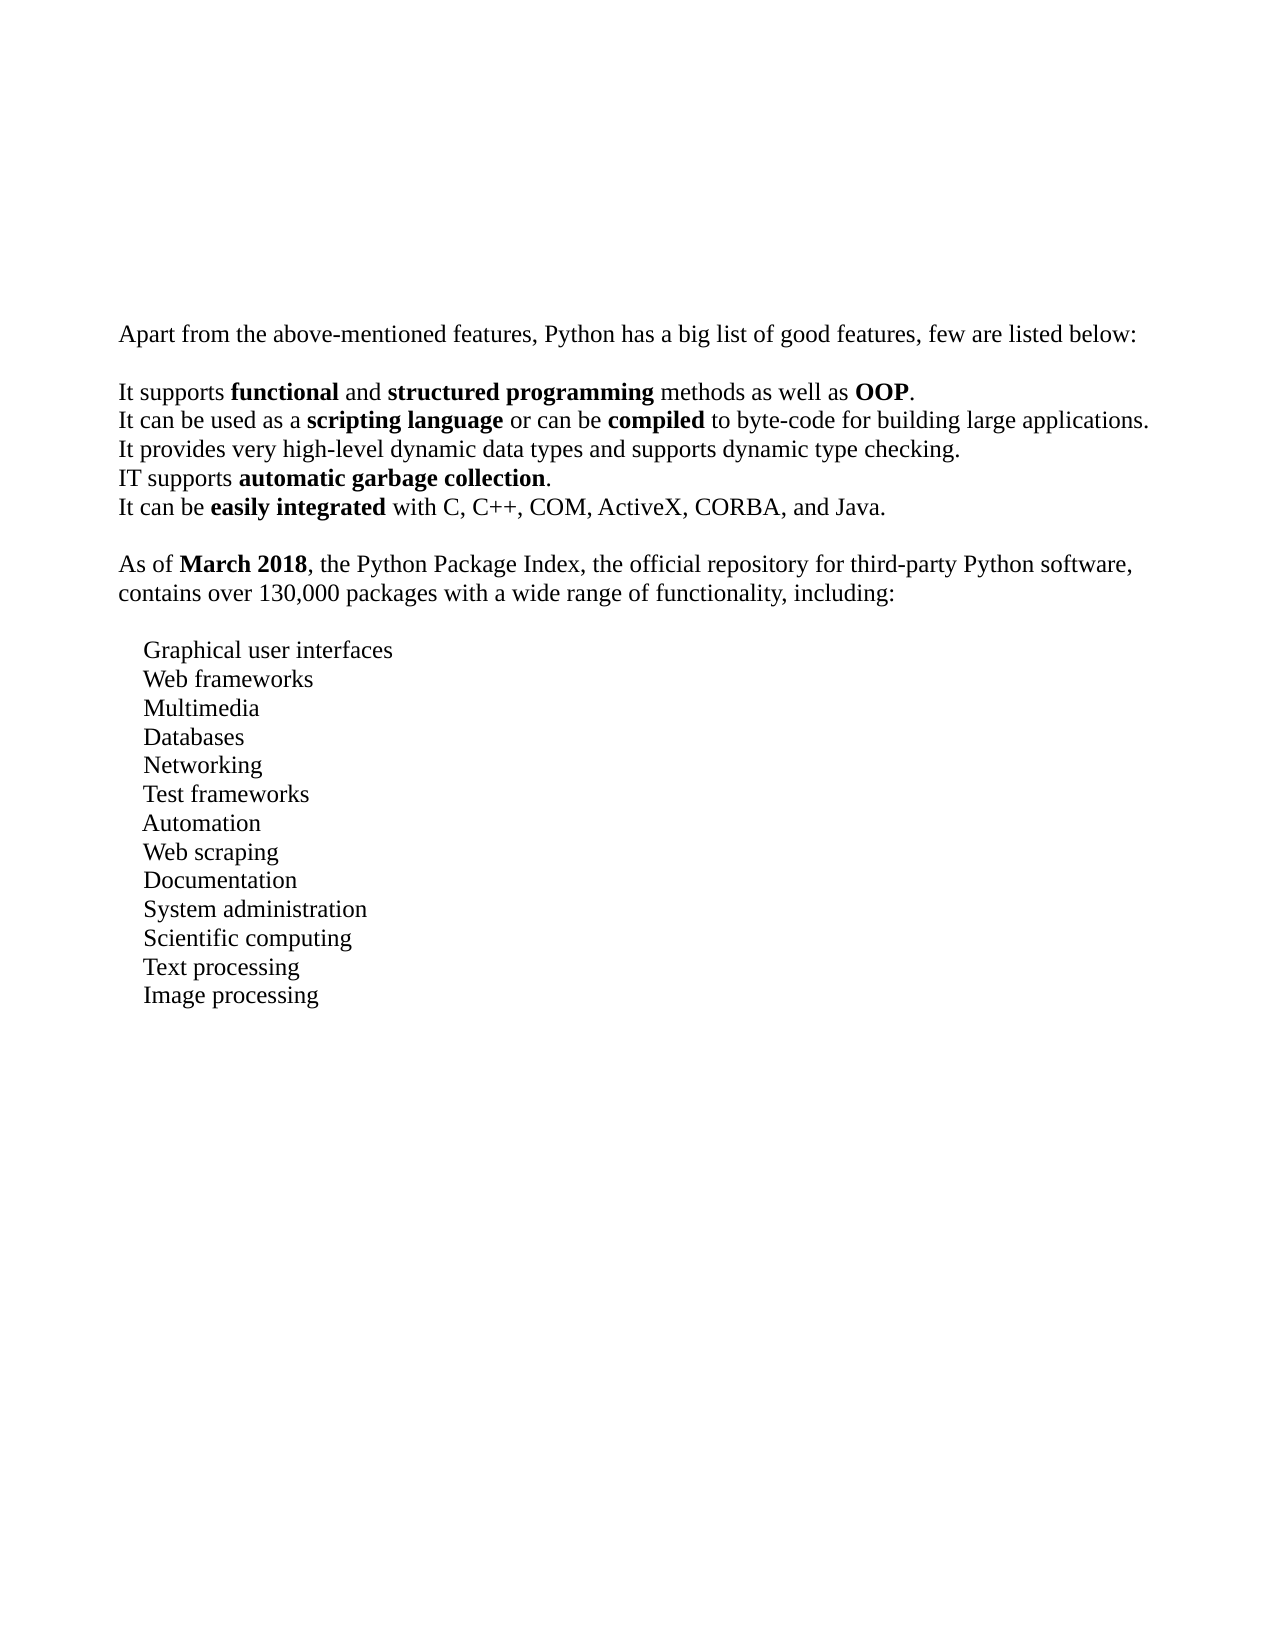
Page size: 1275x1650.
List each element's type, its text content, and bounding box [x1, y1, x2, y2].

text It supports functional and structured programming methods as well as OOP. [118, 377, 1157, 406]
text Databases [118, 722, 1157, 751]
text Image processing [118, 981, 1157, 1009]
text Automation [118, 808, 1157, 837]
text Multimedia [118, 693, 1157, 722]
text Apart from the above-mentioned features, Python has a big list of good features, few are listed below: [118, 319, 1157, 348]
text It can be easily integrated with C, C++, COM, ActiveX, CORBA, and Java. [118, 492, 1157, 521]
text It provides very high-level dynamic data types and supports dynamic type checking. [118, 434, 1157, 463]
text Networking [118, 751, 1157, 779]
text Text processing [118, 952, 1157, 981]
text Graphical user interfaces [118, 636, 1157, 664]
text System administration [118, 894, 1157, 923]
text IT supports automatic garbage collection. [118, 463, 1157, 492]
text Web frameworks [118, 664, 1157, 693]
text Web scraping [118, 837, 1157, 866]
text Test frameworks [118, 779, 1157, 808]
text It can be used as a scripting language or can be compiled to byte-code for building large applications. [118, 406, 1157, 434]
text Scientific computing [118, 923, 1157, 952]
text As of March 2018, the Python Package Index, the official repository for third-party Python software, contains over 130,000 packages with a wide range of functionality, including: [118, 549, 1157, 607]
text Documentation [118, 866, 1157, 894]
